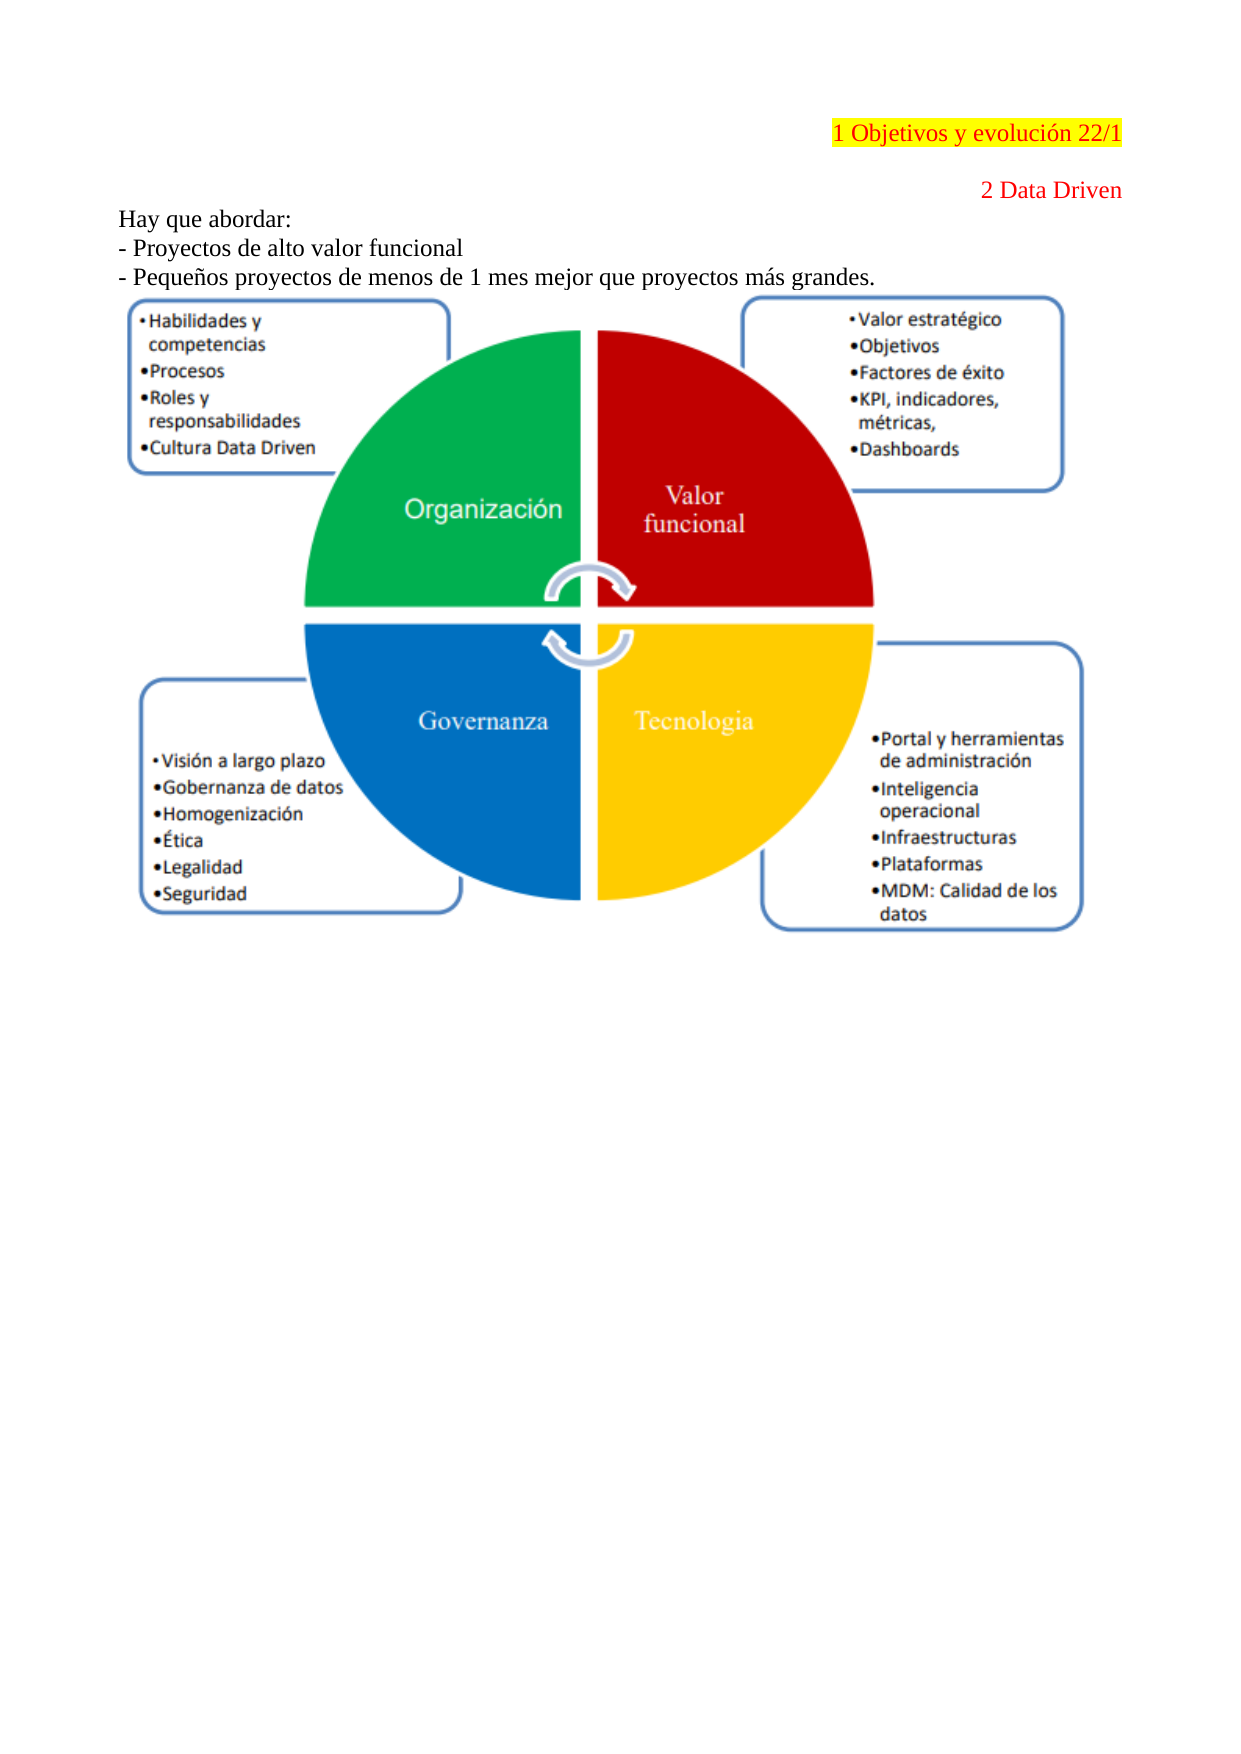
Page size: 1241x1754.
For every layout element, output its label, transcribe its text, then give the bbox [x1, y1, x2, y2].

text 1 Objetivos y evolución 22/1 [118, 118, 1122, 147]
text 2 Data Driven [118, 176, 1122, 204]
text - Proyectos de alto valor funcional [118, 233, 1122, 262]
text - Pequeños proyectos de menos de 1 mes mejor que proyectos más grandes. [118, 262, 1122, 291]
text Hay que abordar: [118, 204, 1122, 233]
picture [126, 290, 1114, 938]
